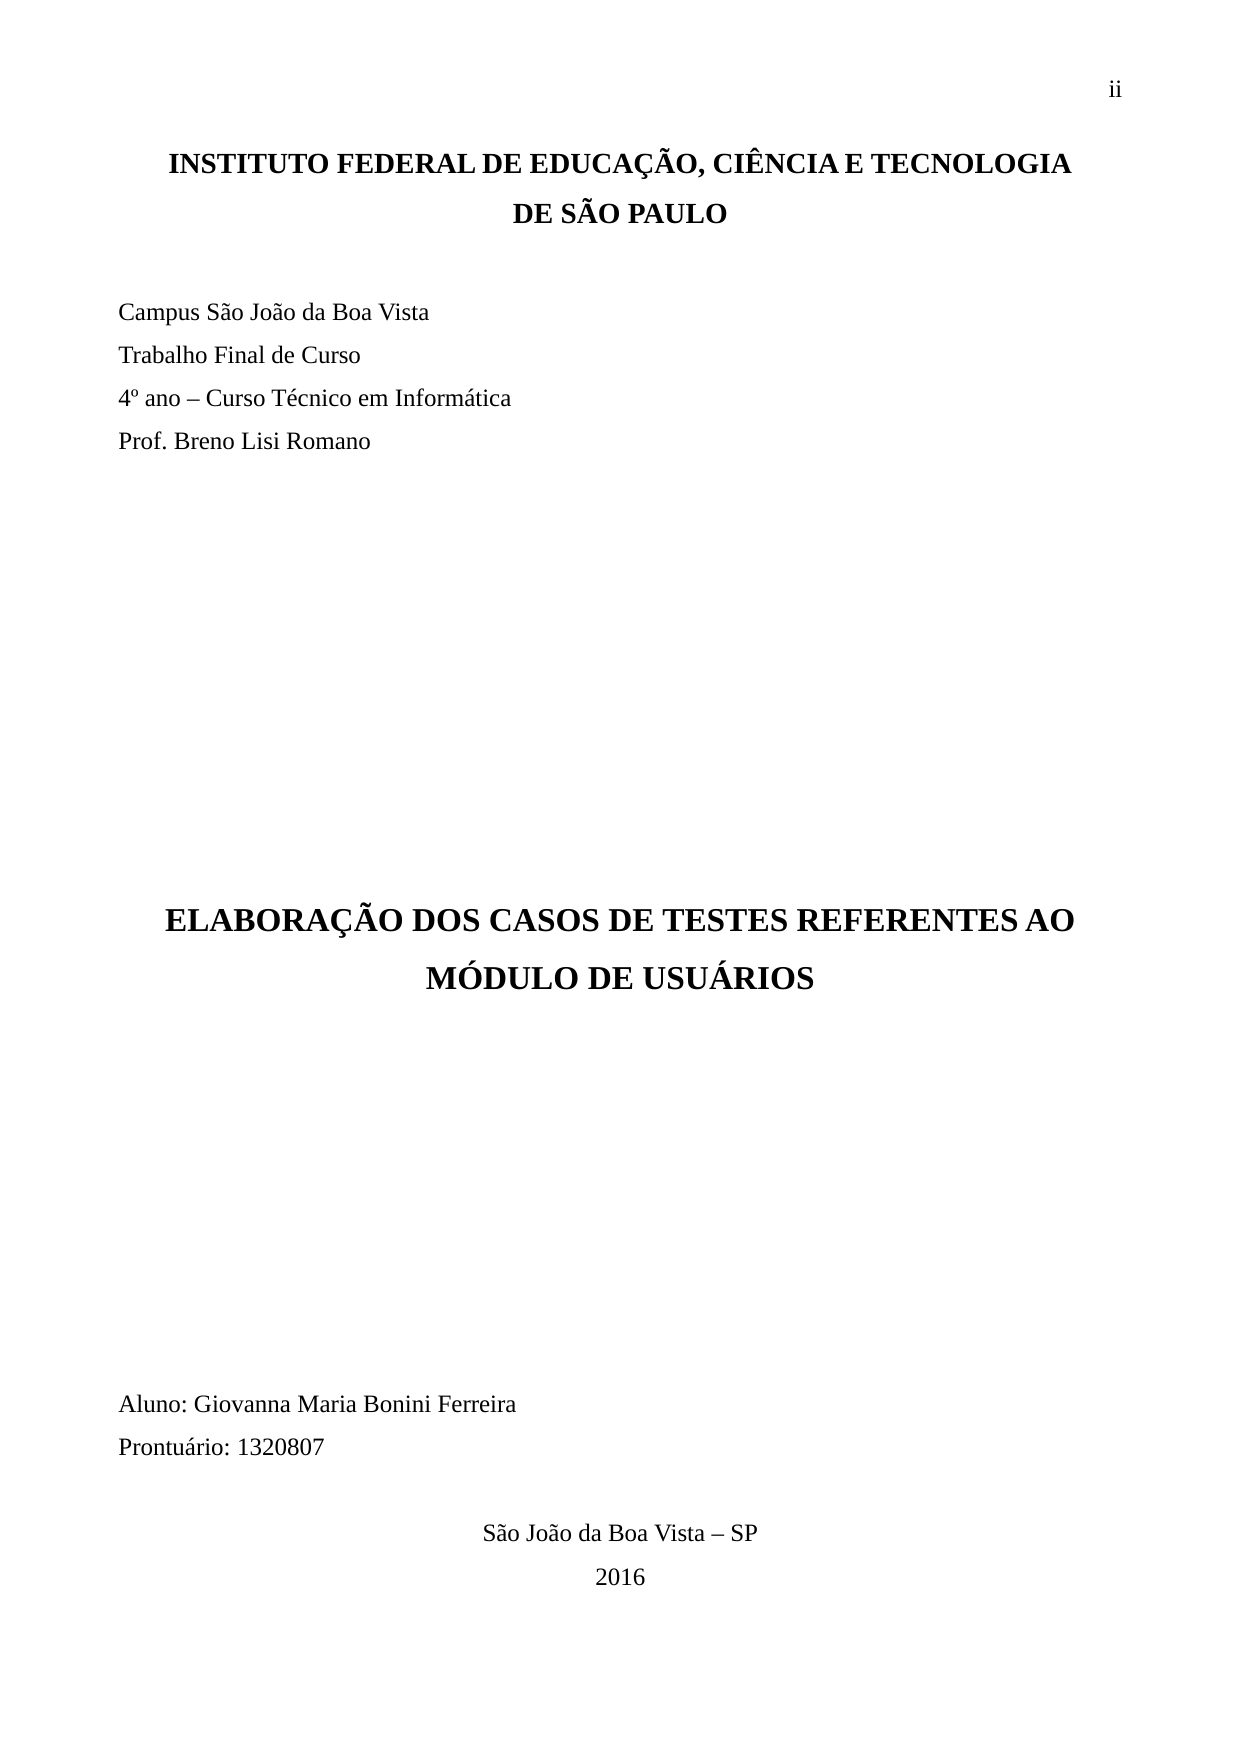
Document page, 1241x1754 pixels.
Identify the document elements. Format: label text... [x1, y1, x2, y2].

text Campus São João da Boa Vista [118, 297, 1122, 325]
text INSTITUTO FEDERAL DE EDUCAÇÃO, CIÊNCIA E TECNOLOGIA [118, 146, 1122, 179]
text ELABORAÇÃO DOS CASOS DE TESTES REFERENTES AO MÓDULO DE USUÁRIOS [118, 900, 1122, 996]
text 2016 [118, 1562, 1122, 1590]
text Prof. Breno Lisi Romano [118, 426, 1122, 455]
text 4º ano – Curso Técnico em Informática [118, 383, 1122, 412]
text São João da Boa Vista – SP [118, 1518, 1122, 1547]
text Prontuário: 1320807 [118, 1432, 1122, 1461]
text Aluno: Giovanna Maria Bonini Ferreira [118, 1389, 1122, 1418]
text Trabalho Final de Curso [118, 340, 1122, 368]
text DE SÃO PAULO [118, 196, 1122, 229]
